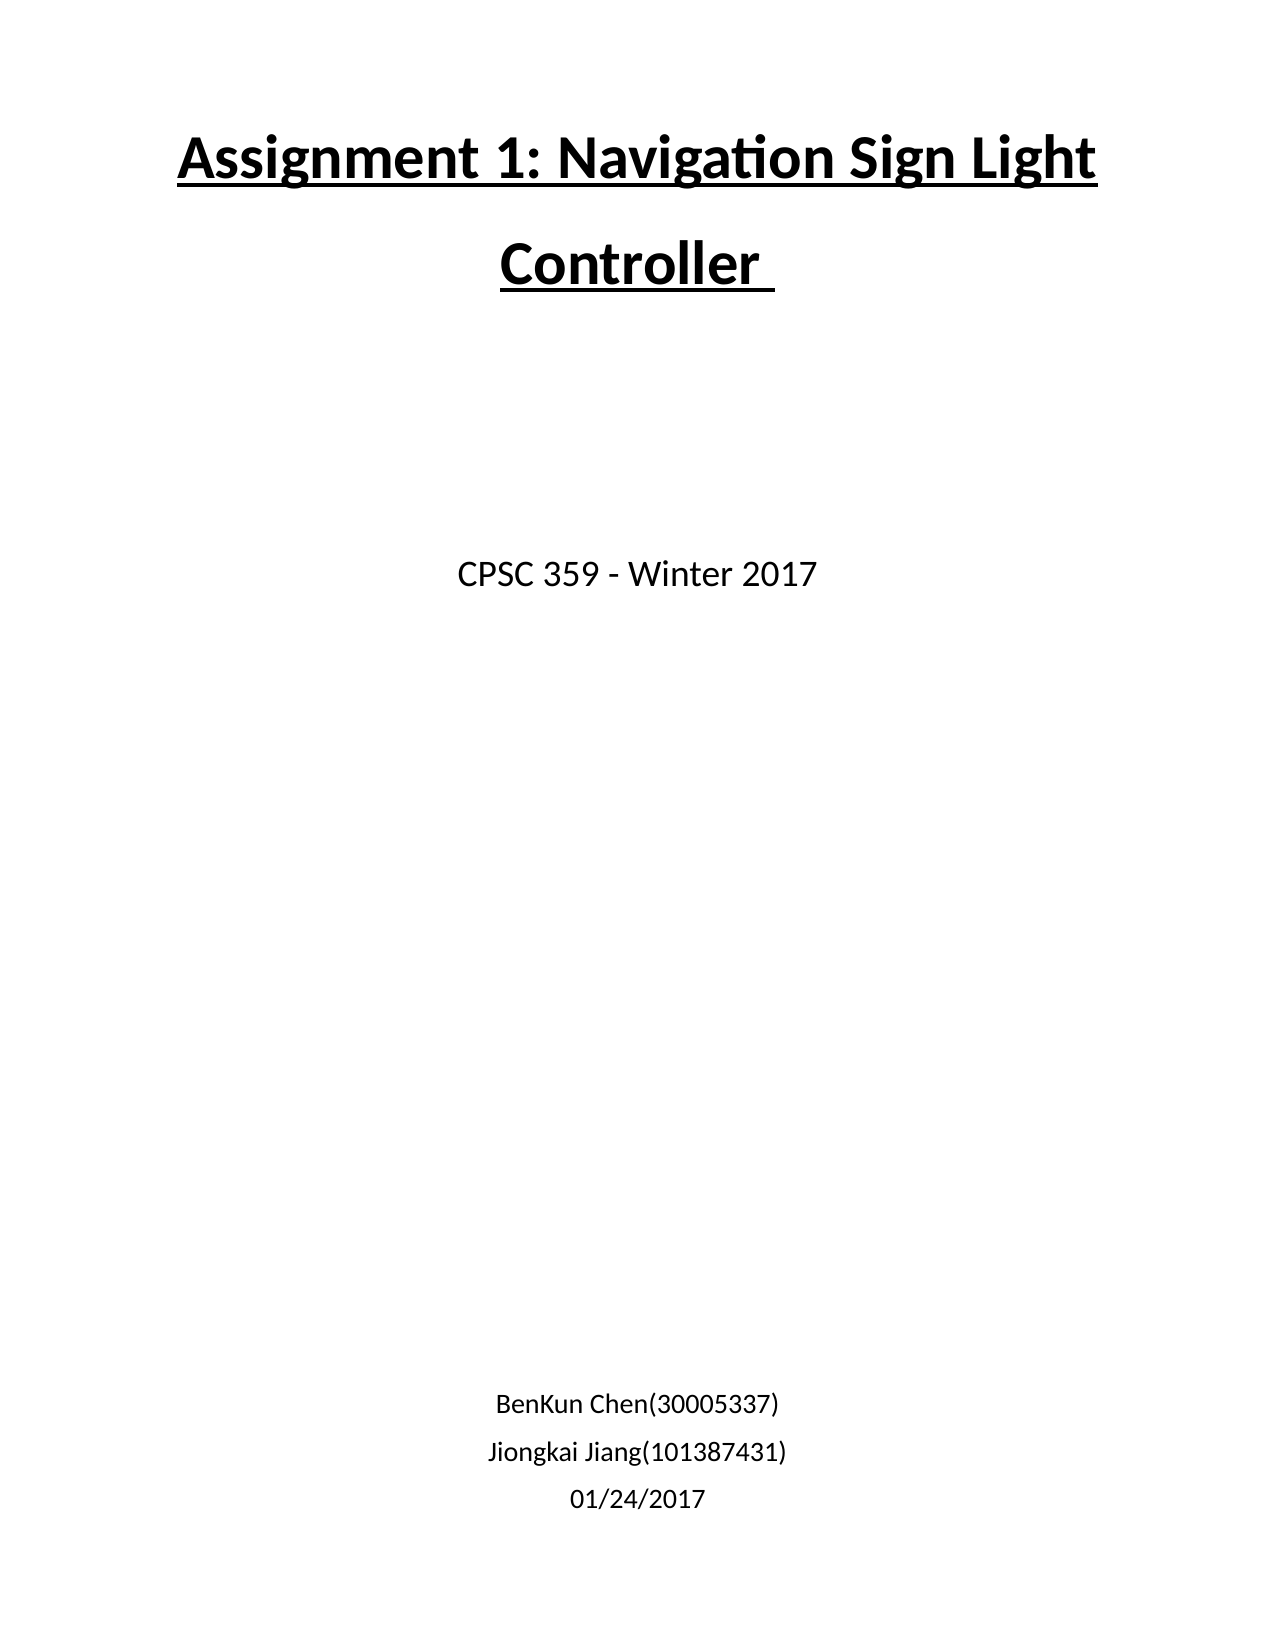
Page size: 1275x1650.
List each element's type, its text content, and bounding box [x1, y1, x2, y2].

text Assignment 1: Navigation Sign Light Controller [118, 118, 1157, 300]
text BenKun Chen(30005337) [118, 1387, 1157, 1421]
text 01/24/2017 [118, 1481, 1157, 1516]
text Jiongkai Jiang(101387431) [118, 1434, 1157, 1468]
text CPSC 359 - Winter 2017 [118, 550, 1157, 596]
